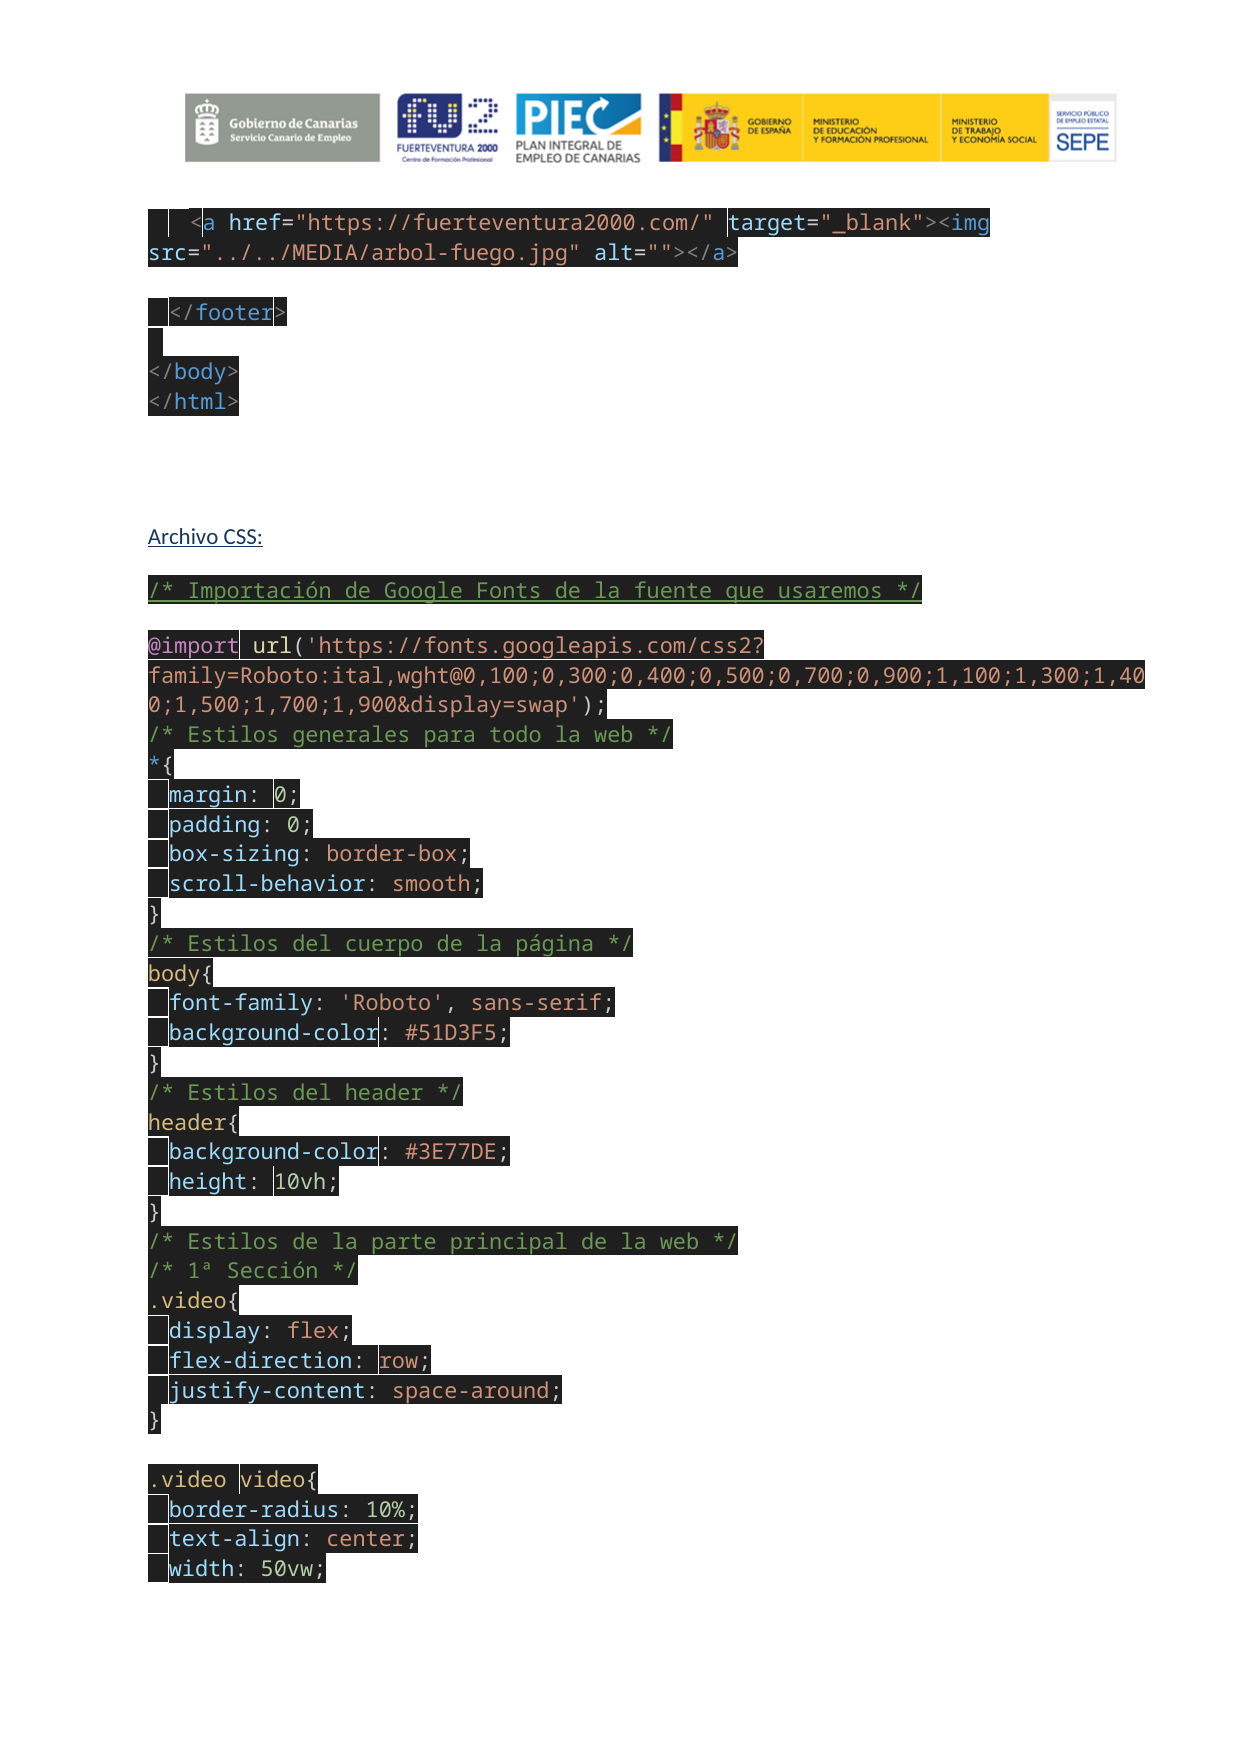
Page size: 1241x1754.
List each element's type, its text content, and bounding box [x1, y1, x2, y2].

text .video video{ [148, 1464, 1152, 1494]
text Archivo CSS: [148, 522, 1152, 550]
text height: 10vh; [148, 1166, 1152, 1196]
text } [148, 1404, 1152, 1434]
text text-align: center; [148, 1523, 1152, 1553]
text background-color: #3E77DE; [148, 1136, 1152, 1166]
picture [162, 73, 1137, 183]
text .video{ [148, 1285, 1152, 1315]
text justify-content: space-around; [148, 1374, 1152, 1404]
text /* Estilos del cuerpo de la página */ [148, 928, 1152, 957]
text /* Estilos generales para todo la web */ [148, 719, 1152, 749]
text } [148, 898, 1152, 928]
text *{ [148, 749, 1152, 779]
text } [148, 1196, 1152, 1226]
text @import url('https://fonts.googleapis.com/css2?family=Roboto:ital,wght@0,100;0,300;0,400;0,500;0,700;0,900;1,100;1,300;1,400;1,500;1,700;1,900&display=swap'); [148, 630, 1152, 719]
text box-sizing: border-box; [148, 838, 1152, 868]
text padding: 0; [148, 808, 1152, 838]
text scroll-behavior: smooth; [148, 868, 1152, 898]
text border-radius: 10%; [148, 1494, 1152, 1523]
text body{ [148, 957, 1152, 987]
text margin: 0; [148, 779, 1152, 808]
text /* Estilos de la parte principal de la web */ [148, 1226, 1152, 1255]
text background-color: #51D3F5; [148, 1017, 1152, 1047]
text </body> [148, 356, 1152, 386]
text header{ [148, 1106, 1152, 1136]
text /* 1ª Sección */ [148, 1255, 1152, 1285]
text </html> [148, 386, 1152, 416]
text width: 50vw; [148, 1553, 1152, 1583]
text <a href="https://fuerteventura2000.com/" target="_blank"><img src="../../MEDIA/arbol-fuego.jpg" alt=""></a> [148, 207, 1152, 267]
text </footer> [148, 297, 1152, 326]
text } [148, 1047, 1152, 1077]
text /* Importación de Google Fonts de la fuente que usaremos */ [148, 575, 1152, 604]
text display: flex; [148, 1315, 1152, 1345]
text /* Estilos del header */ [148, 1077, 1152, 1106]
text flex-direction: row; [148, 1345, 1152, 1374]
text font-family: 'Roboto', sans-serif; [148, 987, 1152, 1017]
